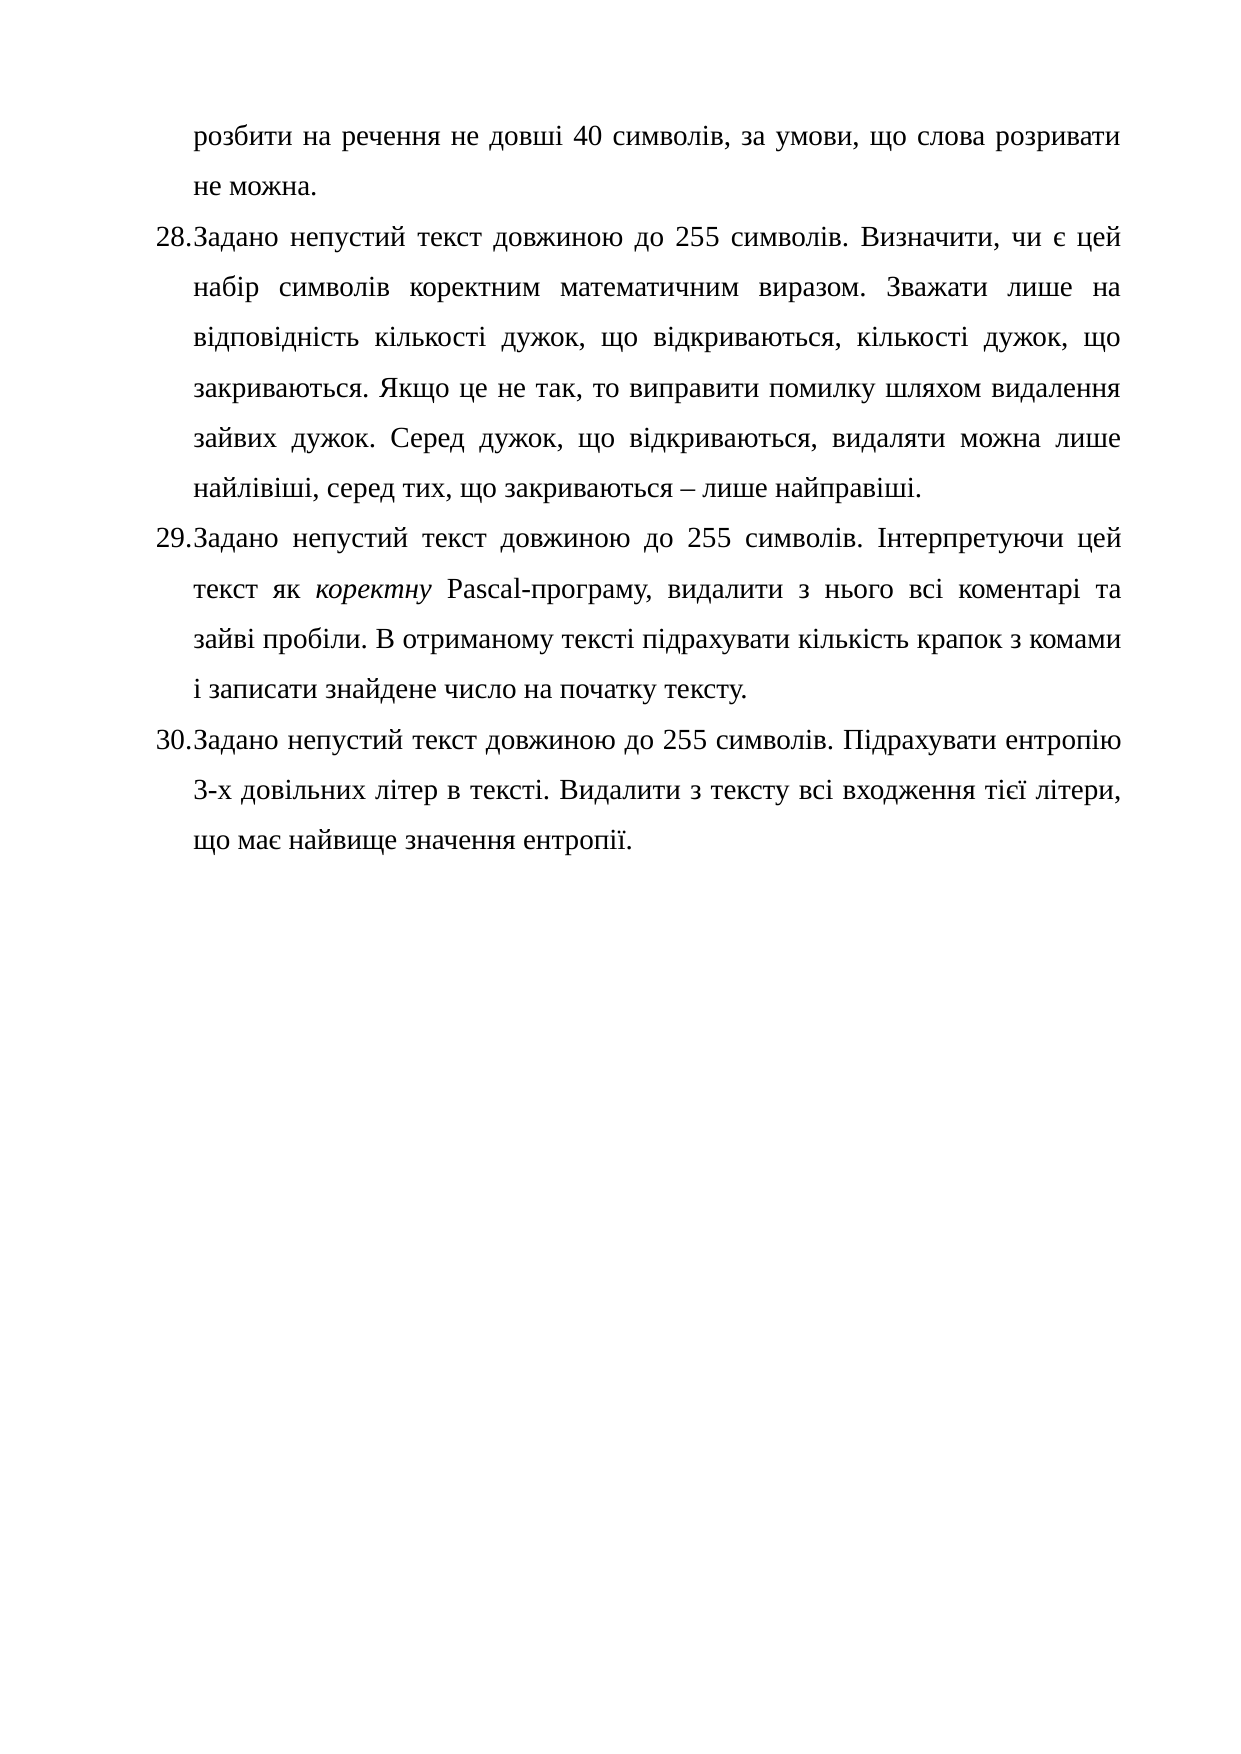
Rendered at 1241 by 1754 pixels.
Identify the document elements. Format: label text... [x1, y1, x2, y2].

list Задано непустий текст довжиною до 255 символів. Інтерпретуючи цей текст як коректну Pascal-програму, видалити з нього всі коментарі та зайві пробіли. В отриманому тексті підрахувати кількість крапок з комами і записати знайдене число на початку тексту. [156, 521, 1122, 705]
list розбити на речення не довші 40 символів, за умови, що слова розривати не можна. [156, 118, 1122, 202]
list Задано непустий текст довжиною до 255 символів. Підрахувати ентропію 3-х довільних літер в тексті. Видалити з тексту всі входження тієї літери, що має найвище значення ентропії. [156, 722, 1122, 856]
list Задано непустий текст довжиною до 255 символів. Визначити, чи є цей набір символів коректним математичним виразом. Зважати лише на відповідність кількості дужок, що відкриваються, кількості дужок, що закриваються. Якщо це не так, то виправити помилку шляхом видалення зайвих дужок. Серед дужок, що відкриваються, видаляти можна лише найлівіші, серед тих, що закриваються – лише найправіші. [156, 219, 1122, 504]
